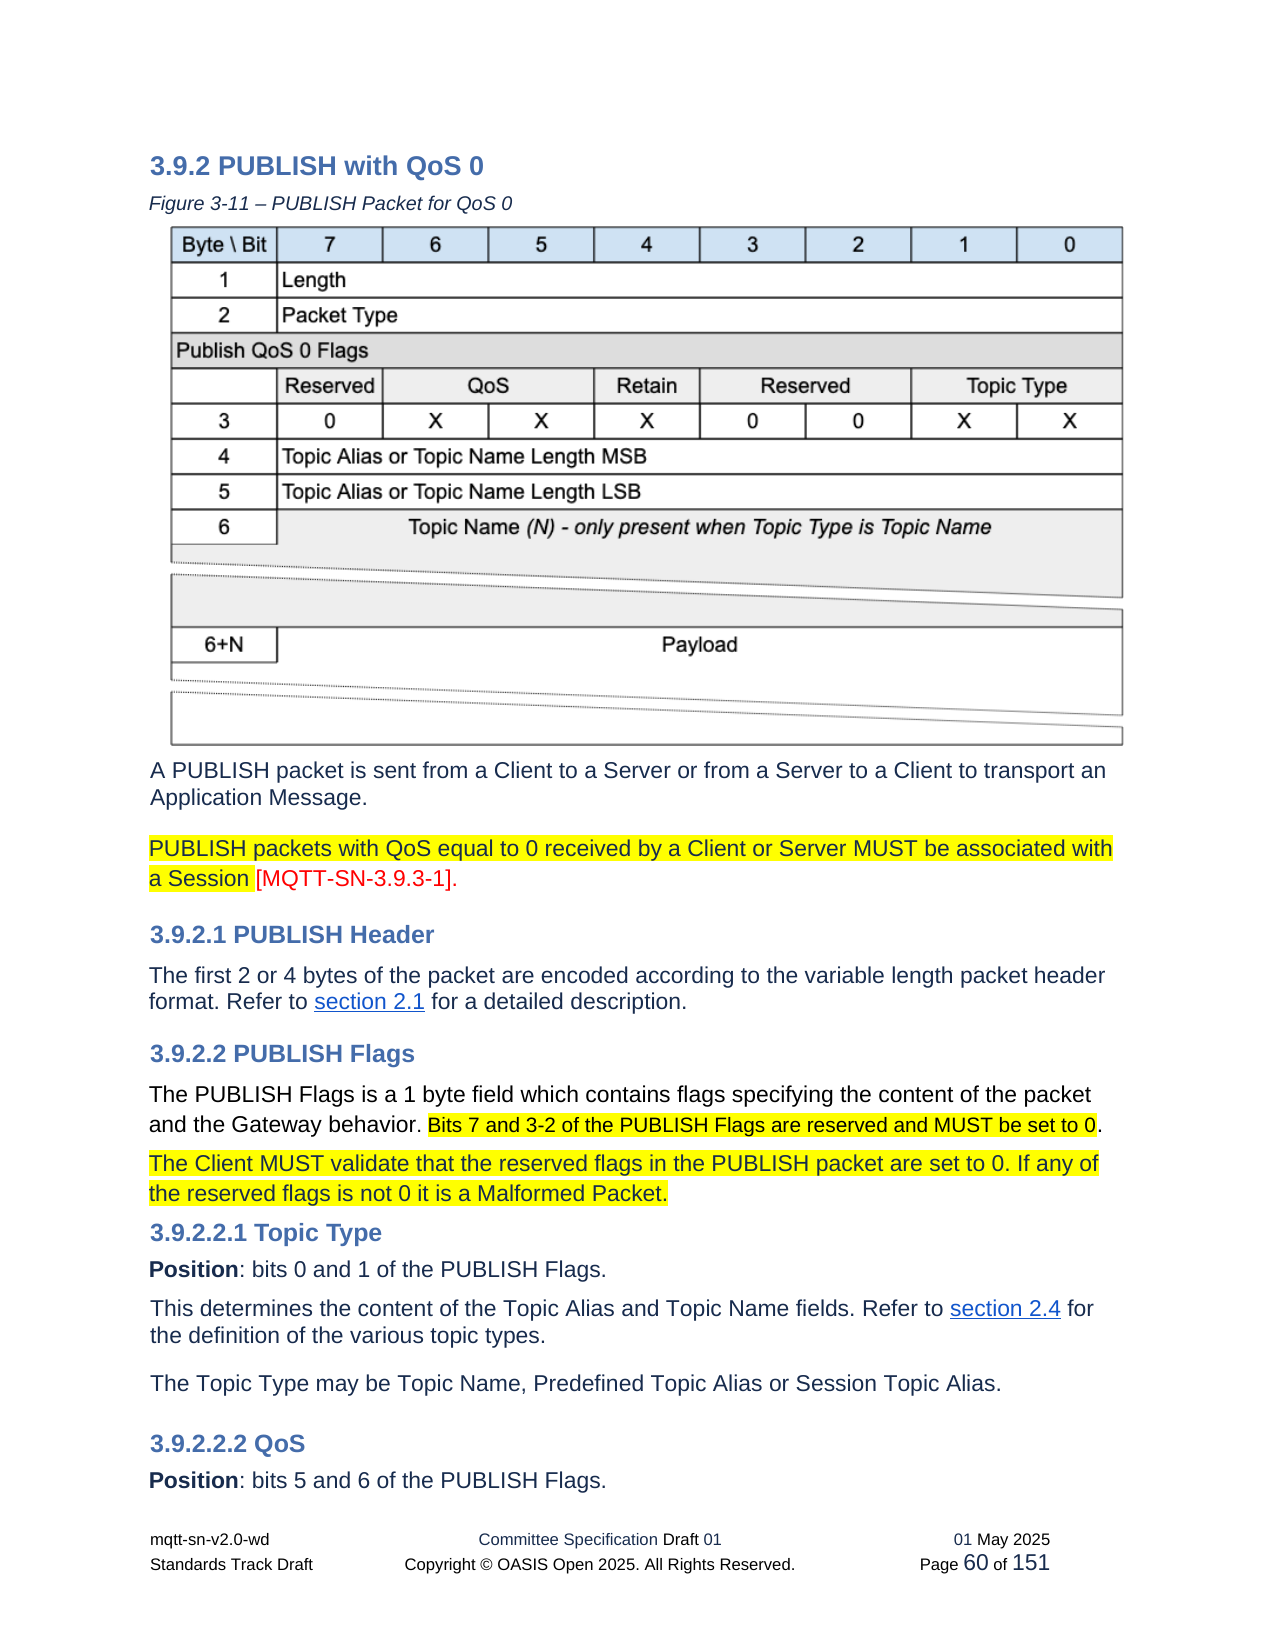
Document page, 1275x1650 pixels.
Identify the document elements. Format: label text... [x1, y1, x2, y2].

text Position: bits 5 and 6 of the PUBLISH Flags. [148, 1467, 1124, 1493]
text Position: bits 0 and 1 of the PUBLISH Flags. [148, 1256, 1124, 1282]
text A PUBLISH packet is sent from a Client to a Server or from a Server to a Client to transport an Application Message. [150, 757, 1125, 810]
subtitle 3.9.2.2.2 QoS [150, 1429, 1124, 1457]
subtitle 3.9.2.2.1 Topic Type [150, 1218, 1124, 1247]
subtitle 3.9.2.2 PUBLISH Flags [150, 1039, 1124, 1068]
text Figure 3-11 – PUBLISH Packet for QoS 0 [148, 192, 1124, 215]
text The Topic Type may be Topic Name, Predefined Topic Alias or Session Topic Alias. [150, 1370, 1124, 1396]
text PUBLISH packets with QoS equal to 0 received by a Client or Server MUST be associated with a Session [MQTT-SN-3.9.3-1]. [148, 835, 1124, 892]
text The first 2 or 4 bytes of the packet are encoded according to the variable length packet header format. Refer to section 2.1 for a detailed description. [148, 962, 1124, 1014]
subtitle 3.9.2 PUBLISH with QoS 0 [150, 150, 1124, 181]
text This determines the content of the Topic Alias and Topic Name fields. Refer to section 2.4 for the definition of the various topic types. [150, 1295, 1124, 1348]
text The PUBLISH Flags is a 1 byte field which contains flags specifying the content of the packet and the Gateway behavior. Bits 7 and 3-2 of the PUBLISH Flags are reserved and MUST be set to 0. [148, 1081, 1124, 1137]
picture [148, 226, 1124, 746]
text The Client MUST validate that the reserved flags in the PUBLISH packet are set to 0. If any of the reserved flags is not 0 it is a Malformed Packet. [148, 1149, 1124, 1206]
subtitle 3.9.2.1 PUBLISH Header [150, 921, 1124, 949]
